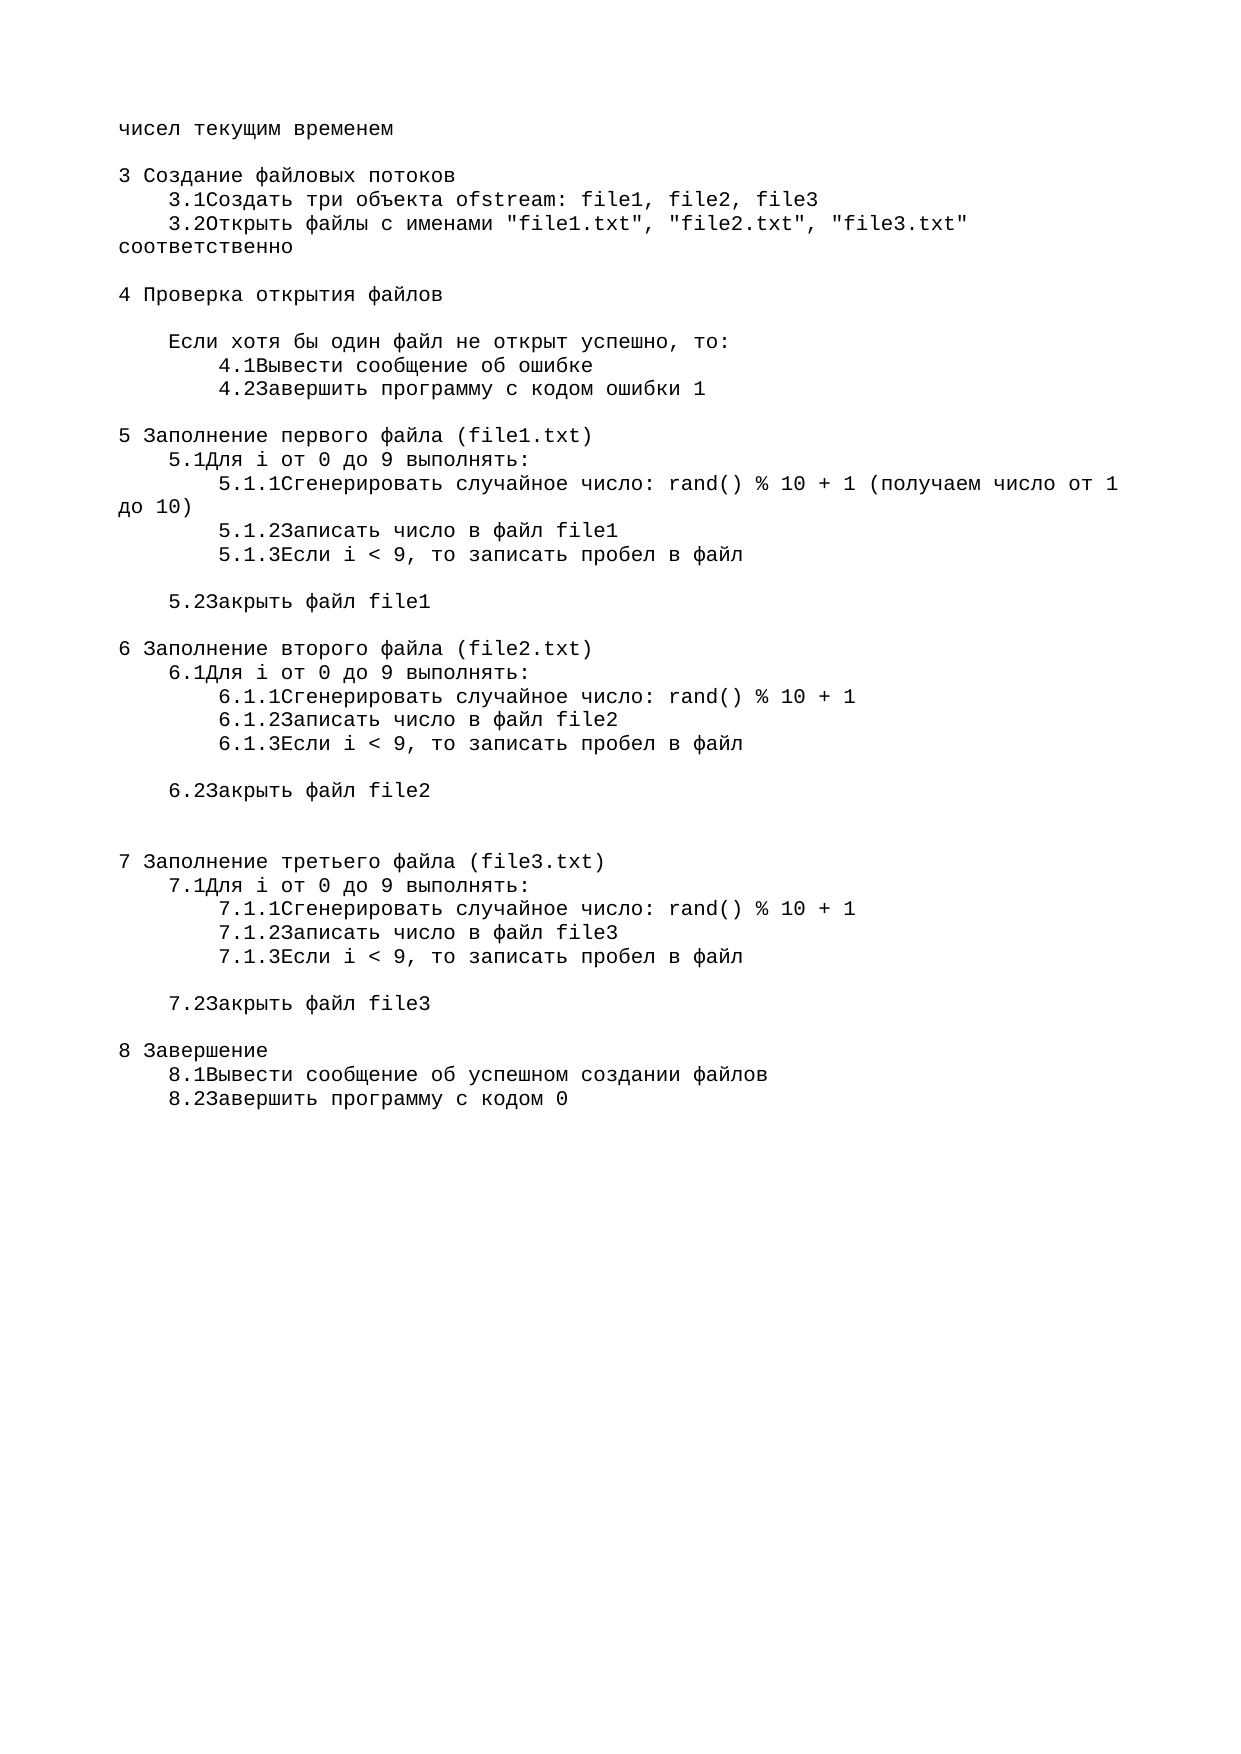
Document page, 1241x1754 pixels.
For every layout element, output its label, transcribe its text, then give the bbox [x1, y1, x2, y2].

text 4 Проверка открытия файлов [118, 284, 1122, 307]
text 6.1.2Записать число в файл file2 [118, 709, 1122, 733]
text 5.1.1Сгенерировать случайное число: rand() % 10 + 1 (получаем число от 1 до 10) [118, 473, 1122, 520]
text 7.1Для i от 0 до 9 выполнять: [118, 875, 1122, 898]
text 7.1.1Сгенерировать случайное число: rand() % 10 + 1 [118, 898, 1122, 922]
text 5.1.2Записать число в файл file1 [118, 520, 1122, 544]
text 8 Завершение [118, 1040, 1122, 1064]
text 7.2Закрыть файл file3 [118, 993, 1122, 1017]
text 6.1.1Сгенерировать случайное число: rand() % 10 + 1 [118, 686, 1122, 709]
text 7 Заполнение третьего файла (file3.txt) [118, 851, 1122, 875]
text 6.2Закрыть файл file2 [118, 780, 1122, 804]
text 4.1Вывести сообщение об ошибке [118, 354, 1122, 378]
text Если хотя бы один файл не открыт успешно, то: [118, 331, 1122, 354]
text 3.1Создать три объекта ofstream: file1, file2, file3 [118, 189, 1122, 213]
text 7.1.3Если i < 9, то записать пробел в файл [118, 946, 1122, 969]
text 5 Заполнение первого файла (file1.txt) [118, 426, 1122, 449]
text 8.2Завершить программу с кодом 0 [118, 1088, 1122, 1111]
text 7.1.2Записать число в файл file3 [118, 922, 1122, 946]
text 5.1.3Если i < 9, то записать пробел в файл [118, 544, 1122, 567]
text 5.1Для i от 0 до 9 выполнять: [118, 449, 1122, 473]
text 6.1.3Если i < 9, то записать пробел в файл [118, 733, 1122, 757]
text 5.2Закрыть файл file1 [118, 591, 1122, 615]
text чисел текущим временем [118, 118, 1122, 142]
text 3 Создание файловых потоков [118, 165, 1122, 189]
text 8.1Вывести сообщение об успешном создании файлов [118, 1064, 1122, 1088]
text 6 Заполнение второго файла (file2.txt) [118, 638, 1122, 662]
text 4.2Завершить программу с кодом ошибки 1 [118, 378, 1122, 402]
text 6.1Для i от 0 до 9 выполнять: [118, 662, 1122, 686]
text 3.2Открыть файлы с именами "file1.txt", "file2.txt", "file3.txt" соответственно [118, 213, 1122, 260]
